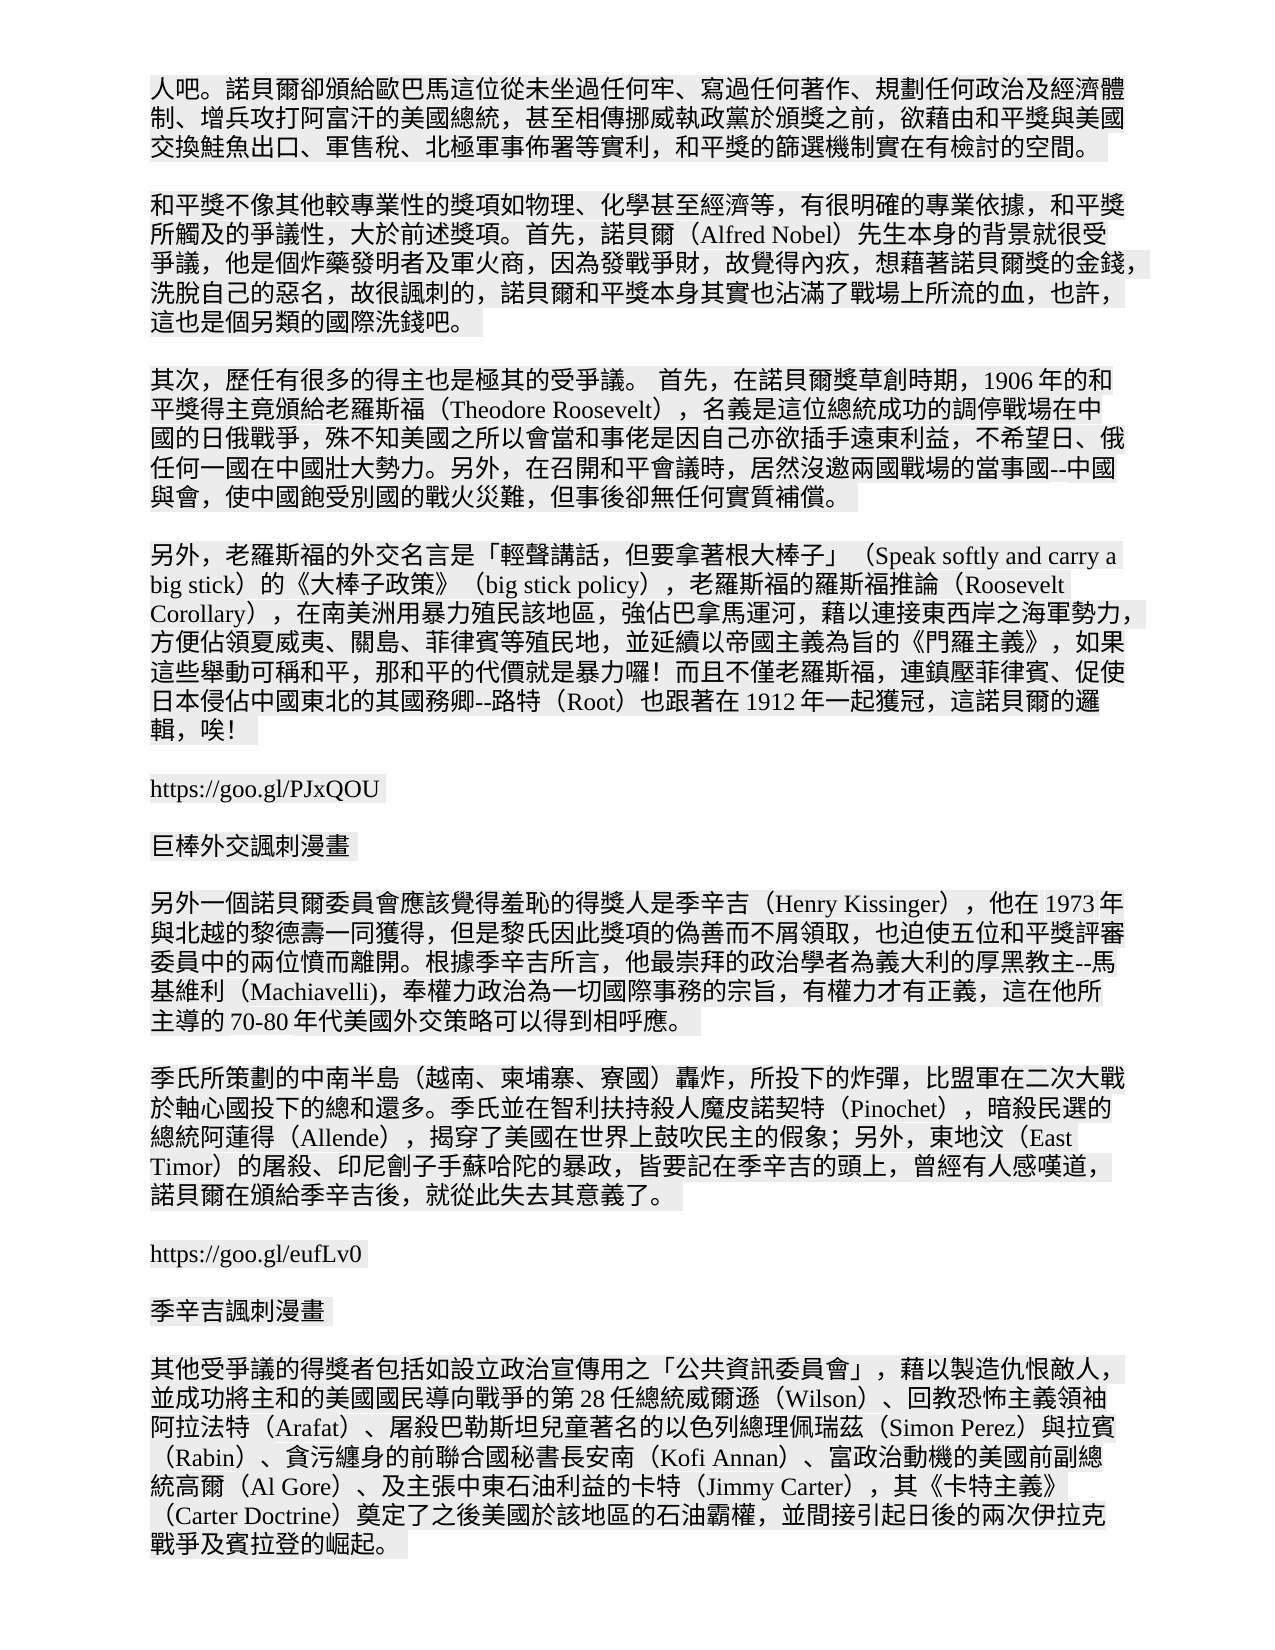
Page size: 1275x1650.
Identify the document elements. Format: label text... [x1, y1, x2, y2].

text 雖然這裡的大家都很熟知諾貝爾和平獎的無恥，但是我覺得王大師這篇2010年的文章還是值得一讀。 ====== 今年的諾貝爾獎系列又再度公佈了名單；其中，歷年來最受爭議的和平獎項，頒給了中國的民運人士劉曉波，名義為劉氏於「中國爭取基本人權的長期與非暴力奮鬥」上的貢獻。誠然，劉曉波在中國的民主進步中確實佔有舉足輕重的地位，其《零八憲章》對中國當局的震撼不亞於法輪功團體的動員能力；尤有甚者，其內容對於異議份子的非法性、中國共產黨對言論自由的箝制、與令人詬病的一黨專政體制，皆違反中華人民共和國既有的憲法。劉氏的舉動，好比一個討人厭的小孩，一直提醒大家國王沒穿新衣，但是關於諾貝爾和平獎委員會的新衣，卻都沒有什麼人去揭穿，大師我只好勉為其難擔任此角色，並提供一下素人的和平獎名單供參考。 諾貝爾委員會選擇於此時將和平獎頒給劉曉波，本人認為這是西方國家對中國崛起的回應，老共對於異議份子的壓迫，最近並非為最嚴厲的時期，我認為諾貝爾委員會倘若真對中國的和平有興趣，應在前2個機會就已經頒給以中國為對象的人選了，卻選在老共取代了日本為第二大經濟體時才頒，居心叵測。既然諾貝爾是於1901年時創立，本人就將第一次應頒給中國人的時間往前拉到上世紀初的《西安事變》，我認為，第一個得獎的人選應為與諾貝爾獎同年生的張學良，當時的中國正面臨亡國的大混亂，內有國共內戰及軍閥割據，外有日本的九一八及蘆溝橋事變，與隨後的南京大屠殺，張學良於此時有感蔣介石因一己的權力鬥爭，征討當時在農民階級深獲人心的共產黨勢力。 https://goo.gl/9WVRG0 照片為发动西安事变的张学良和杨虎城。 張學良不顧後果，將蔣介石挾持於西安，促使中國稍後的國共第二次合作，建立抗日的統一戰線，對往後日軍對中國的傷害程度大減。事變之後，張學良被蔣介石一路從中國軟禁至台灣，時間長達50年之久，最後終由李登輝釋放，監禁時間比起劉曉波多幾十倍，若諾貝爾喜好如緬甸的翁山蘇基或南非的曼得拉等人士的監禁紀錄，張學良的績效自不在話下。反觀與西安事變同年的1937年諾貝爾和平獎，卻是頒給英國的塞梭（Viscount, Cecil Of Chelwood），賽梭是一次大戰後《國際聯盟》（League of Nation）組織的幕後推手，但國際聯盟隨後證明是大國們失敗的實驗品。 當時在兩次世界大戰之間有兩個著名的國際侵略行為，一為義大利侵佔伊索比亞，另一個就是日本侵華的九一八事件，國聯在兩個事件上皆袖手旁觀。當時，國聯指派《李頓調查團》到中國寫了一份報告後就不了了之，報告中雖承認日本侵華是違反國際法的行為，但是國際社會畢竟還是奉「現實主義」至上，康德式的國際社會只是嘴巴講講罷了。反觀當時的張學良是以實際行動為之，一切個人的後果皆不顧，也不需如國聯般撰寫一個再明顯也不過的侵略調查報告，卻沒有任何的後續作為。在此，我認為張學良比賽梭有資格拿諾貝爾獎多了，更何況，顧名思義，和平獎本意就是要頒給以和平為目的的獎項而非人權，人權所牽涉到的範圍卻常帶有政治性及文化霸權。 中國第二個應得和平獎的人士，本人認為係開放中國的鄧小平，中國於1980年開放後，已成功的為世人提供一個成功的實驗，就是將世界窮人的數量在最短的時間內減少，中國人現在是自古以來，第一次可以吃飽的時期，全家也都有褲子可穿了，這在世界上是罕見的。中國的國民所得在短短20年內增加數十倍，這都是需要花英、美等國家200多年，日本一百年，四小龍則需50多年的時間換取，但中國所需時間卻是大大小於前述國家，鄧小平的「摸著石頭過河」經濟模式，以及抵抗歐美鼓吹的「休克療法」（shock therapy—亦即採取緊縮的貨幣及財政政策，開放國營企業予國際投資集團等措施），讓中國享有逾20年的雙位數經濟成長，使今年取代日本為世界第二大經濟體。 https://goo.gl/z8rCV3 照片為TIME雜誌上的鄧小平 鄧小平又技術性的迴避統獨問題，聲稱兩岸問題要留給更聰明的下一代來解決，在毛澤東時代，兩岸發生過八二三砲戰及零星衝突，可是到了鄧小平後，台海就在也沒有人因衝突而戰亡過，中國也從此沒與任何國家發生戰爭過，反觀美國在70年代後，共自行發動不下10次的對外侵略戰爭，且皆非自衛性。相對來說，鄧小平應該比較像是和平獎的候選人吧。諾貝爾卻頒給歐巴馬這位從未坐過任何牢、寫過任何著作、規劃任何政治及經濟體制、增兵攻打阿富汗的美國總統，甚至相傳挪威執政黨於頒獎之前，欲藉由和平獎與美國交換鮭魚出口、軍售稅、北極軍事佈署等實利，和平獎的篩選機制實在有檢討的空間。 和平獎不像其他較專業性的獎項如物理、化學甚至經濟等，有很明確的專業依據，和平獎所觸及的爭議性，大於前述獎項。首先，諾貝爾（Alfred Nobel）先生本身的背景就很受爭議，他是個炸藥發明者及軍火商，因為發戰爭財，故覺得內疚，想藉著諾貝爾獎的金錢，洗脫自己的惡名，故很諷刺的，諾貝爾和平獎本身其實也沾滿了戰場上所流的血，也許，這也是個另類的國際洗錢吧。 其次，歷任有很多的得主也是極其的受爭議。 首先，在諾貝爾獎草創時期，1906年的和平獎得主竟頒給老羅斯福（Theodore Roosevelt），名義是這位總統成功的調停戰場在中國的日俄戰爭，殊不知美國之所以會當和事佬是因自己亦欲插手遠東利益，不希望日、俄任何一國在中國壯大勢力。另外，在召開和平會議時，居然沒邀兩國戰場的當事國--中國與會，使中國飽受別國的戰火災難，但事後卻無任何實質補償。 另外，老羅斯福的外交名言是「輕聲講話，但要拿著根大棒子」（Speak softly and carry a big stick）的《大棒子政策》（big stick policy），老羅斯福的羅斯福推論（Roosevelt Corollary），在南美洲用暴力殖民該地區，強佔巴拿馬運河，藉以連接東西岸之海軍勢力，方便佔領夏威夷、關島、菲律賓等殖民地，並延續以帝國主義為旨的《門羅主義》，如果這些舉動可稱和平，那和平的代價就是暴力囉！而且不僅老羅斯福，連鎮壓菲律賓、促使日本侵佔中國東北的其國務卿--路特（Root）也跟著在1912年一起獲冠，這諾貝爾的邏輯，唉！ https://goo.gl/PJxQOU 巨棒外交諷刺漫畫 另外一個諾貝爾委員會應該覺得羞恥的得獎人是季辛吉（Henry Kissinger），他在1973年與北越的黎德壽一同獲得，但是黎氏因此獎項的偽善而不屑領取，也迫使五位和平獎評審委員中的兩位憤而離開。根據季辛吉所言，他最崇拜的政治學者為義大利的厚黑教主--馬基維利（Machiavelli)，奉權力政治為一切國際事務的宗旨，有權力才有正義，這在他所主導的70-80年代美國外交策略可以得到相呼應。 季氏所策劃的中南半島（越南、柬埔寨、寮國）轟炸，所投下的炸彈，比盟軍在二次大戰於軸心國投下的總和還多。季氏並在智利扶持殺人魔皮諾契特（Pinochet），暗殺民選的總統阿蓮得（Allende），揭穿了美國在世界上鼓吹民主的假象；另外，東地汶（East Timor）的屠殺、印尼劊子手蘇哈陀的暴政，皆要記在季辛吉的頭上，曾經有人感嘆道，諾貝爾在頒給季辛吉後，就從此失去其意義了。 https://goo.gl/eufLv0 季辛吉諷刺漫畫 其他受爭議的得獎者包括如設立政治宣傳用之「公共資訊委員會」，藉以製造仇恨敵人，並成功將主和的美國國民導向戰爭的第28任總統威爾遜（Wilson）、回教恐怖主義領袖阿拉法特（Arafat）、屠殺巴勒斯坦兒童著名的以色列總理佩瑞茲（Simon Perez）與拉賓（Rabin）、貪污纏身的前聯合國秘書長安南（Kofi Annan）、富政治動機的美國前副總統高爾（Al Gore）、及主張中東石油利益的卡特（Jimmy Carter），其《卡特主義》（Carter Doctrine）奠定了之後美國於該地區的石油霸權，並間接引起日後的兩次伊拉克戰爭及賓拉登的崛起。 諾貝爾頒在給上述諸多受爭議人物後，卻始終不頒給共提名五次的聖雄甘地，真令人苦思不透。另一個有趣的現象是，光美國歷任的正副總統就包辦了五屆的和平獎，其國務卿與政府官員亦佔多數名額，然美國於近百年來，卻是這地球上發動過最多戰爭、殺死最多人的國家，這真是歷史的弔詭。 我舉了這麼多例子，並提供自己認為該得的人選，並不是要否認劉曉波的事蹟，因為我認為劉氏的功勞是值得讚揚，我僅僅是希望讀者可以對於諾貝爾委員會對於此次頒給劉氏的時間點，以及頒發對象的意義作反面思考；另外，諾貝爾委員皆為挪威籍組成，所徵收的意見，多為西方學者及前得獎者（又以美國居多），這種種因素，作為一個世界級的頒獎組織，實應不得不注意，而身為非西方國家的台灣，我們也要在諸項角力及西方論述中尋求一個獨立思考的空間，不隨風起舞，實為上策。 後記：無遠弗屆的網路，讓我拋磚引玉了一位前聯合晚報記者，目前隨任職於外交部之妻旅居於挪威中，有當地第一手資料，文中作者揭穿諾貝爾委員會去年將和平獎頒給歐巴馬的內幕，其中挪威政府利益掛勾及虛偽矛盾處不勝枚舉，是讀完大師這篇文章好很好的延伸讀物。本文請按此：歐巴馬皇駕到！ [150, 75, 1125, 1559]
